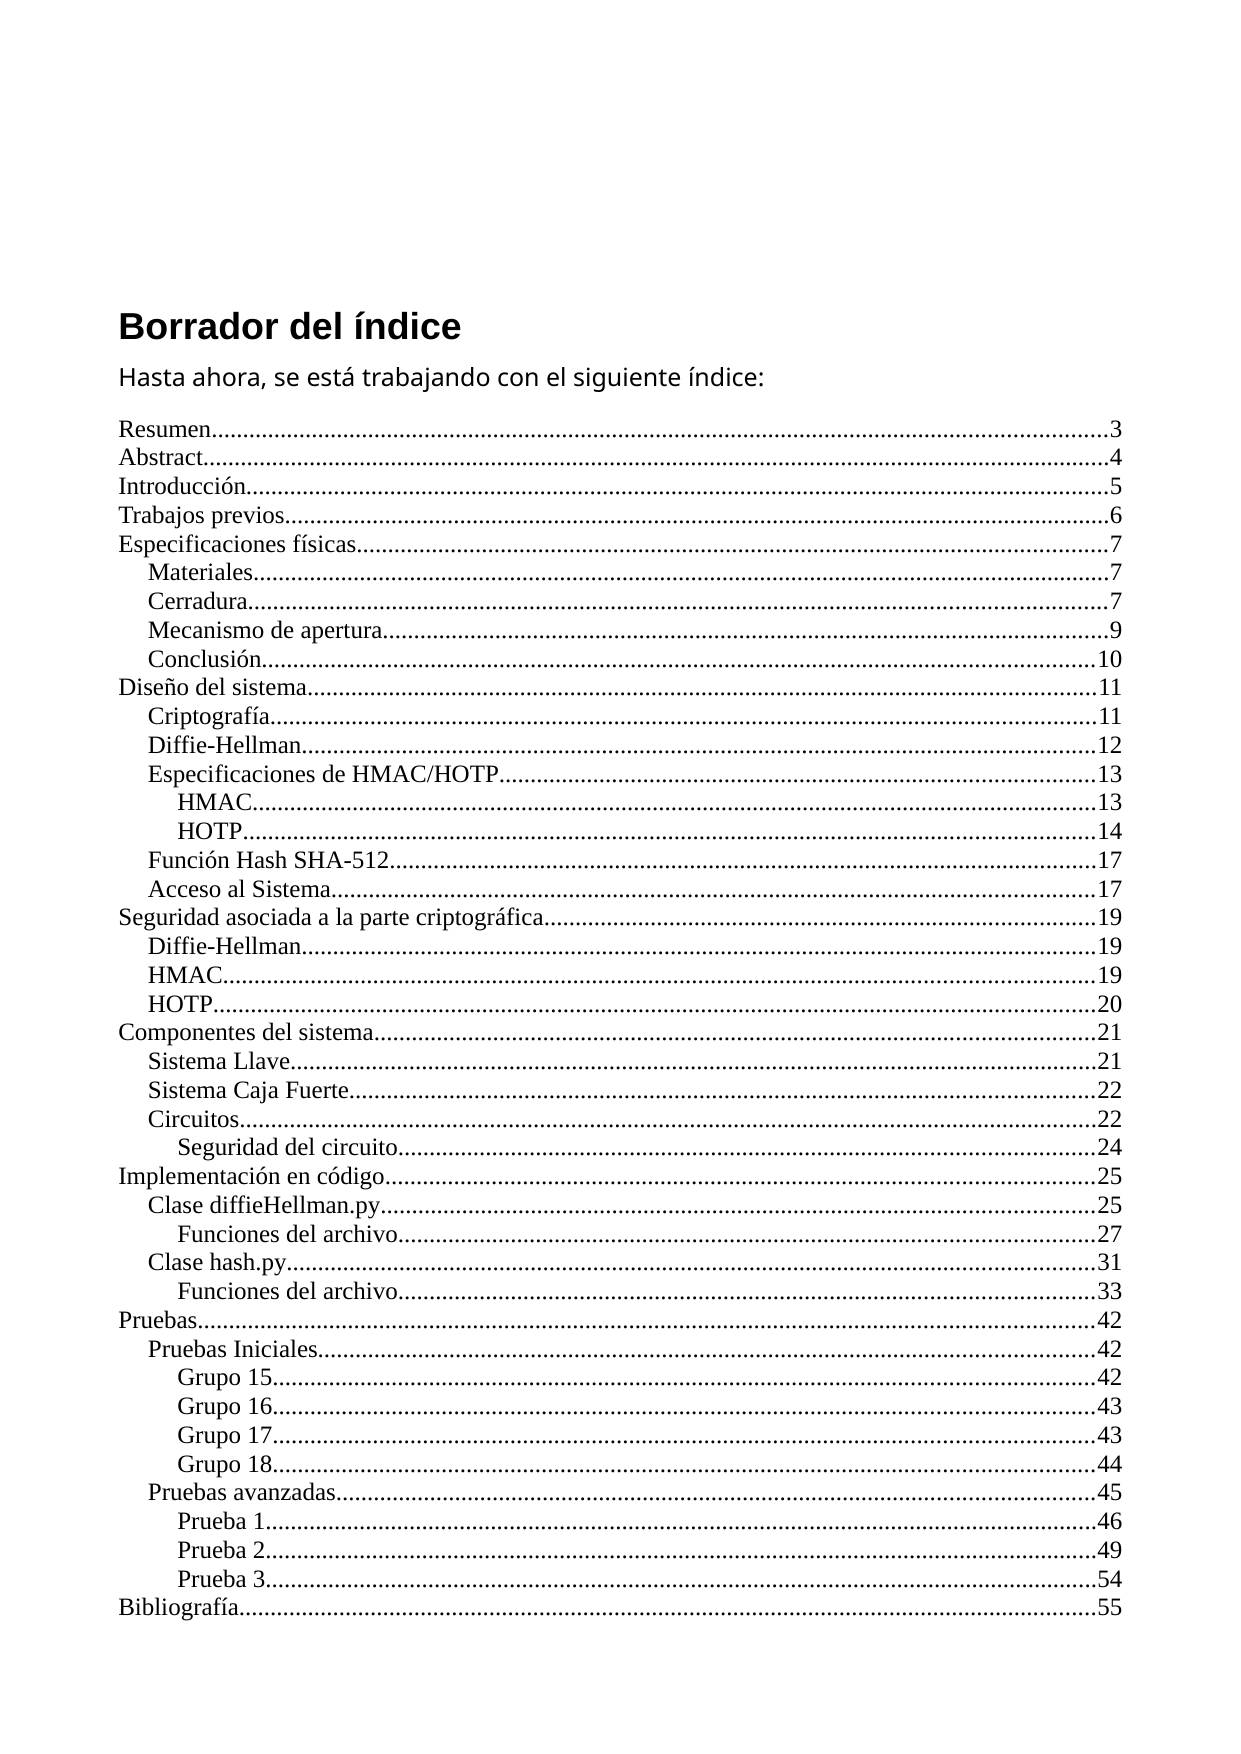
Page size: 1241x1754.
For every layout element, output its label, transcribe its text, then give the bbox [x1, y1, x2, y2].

text Grupo 15 42 [177, 1362, 1122, 1391]
subtitle Borrador del índice [118, 304, 1122, 347]
text Seguridad asociada a la parte criptográfica 19 [118, 902, 1122, 931]
text Criptografía 11 [148, 701, 1122, 730]
text Hasta ahora, se está trabajando con el siguiente índice: [118, 360, 1122, 394]
text Sistema Llave 21 [148, 1046, 1122, 1075]
text Grupo 18 44 [177, 1449, 1122, 1477]
text Pruebas 42 [118, 1305, 1122, 1334]
text Pruebas Iniciales 42 [148, 1334, 1122, 1362]
text Grupo 17 43 [177, 1420, 1122, 1449]
text Introducción 5 [118, 471, 1122, 500]
text HMAC 19 [148, 960, 1122, 989]
text Resumen 3 [118, 414, 1122, 442]
text Materiales 7 [148, 557, 1122, 586]
text Clase diffieHellman.py 25 [148, 1190, 1122, 1219]
text Función Hash SHA-512 17 [148, 845, 1122, 874]
text Especificaciones de HMAC/HOTP 13 [148, 759, 1122, 787]
text HOTP 14 [177, 816, 1122, 845]
text Seguridad del circuito 24 [177, 1132, 1122, 1161]
text Prueba 3 54 [177, 1564, 1122, 1592]
text Mecanismo de apertura 9 [148, 615, 1122, 644]
text Pruebas avanzadas 45 [148, 1477, 1122, 1506]
text Diffie-Hellman 12 [148, 730, 1122, 759]
text Clase hash.py 31 [148, 1247, 1122, 1276]
text Componentes del sistema 21 [118, 1017, 1122, 1046]
text Prueba 1 46 [177, 1506, 1122, 1535]
text Funciones del archivo 33 [177, 1276, 1122, 1305]
text Diseño del sistema 11 [118, 672, 1122, 701]
text HOTP 20 [148, 989, 1122, 1017]
text Grupo 16 43 [177, 1391, 1122, 1420]
text Implementación en código 25 [118, 1161, 1122, 1190]
text Trabajos previos 6 [118, 500, 1122, 529]
text Conclusión 10 [148, 644, 1122, 672]
text Diffie-Hellman 19 [148, 931, 1122, 960]
text Acceso al Sistema 17 [148, 874, 1122, 902]
text HMAC 13 [177, 787, 1122, 816]
text Prueba 2 49 [177, 1535, 1122, 1564]
text Bibliografía 55 [118, 1592, 1122, 1621]
text Sistema Caja Fuerte 22 [148, 1075, 1122, 1104]
text Abstract 4 [118, 442, 1122, 471]
text Circuitos 22 [148, 1104, 1122, 1132]
text Cerradura 7 [148, 586, 1122, 615]
text Especificaciones físicas 7 [118, 529, 1122, 557]
text Funciones del archivo 27 [177, 1219, 1122, 1247]
